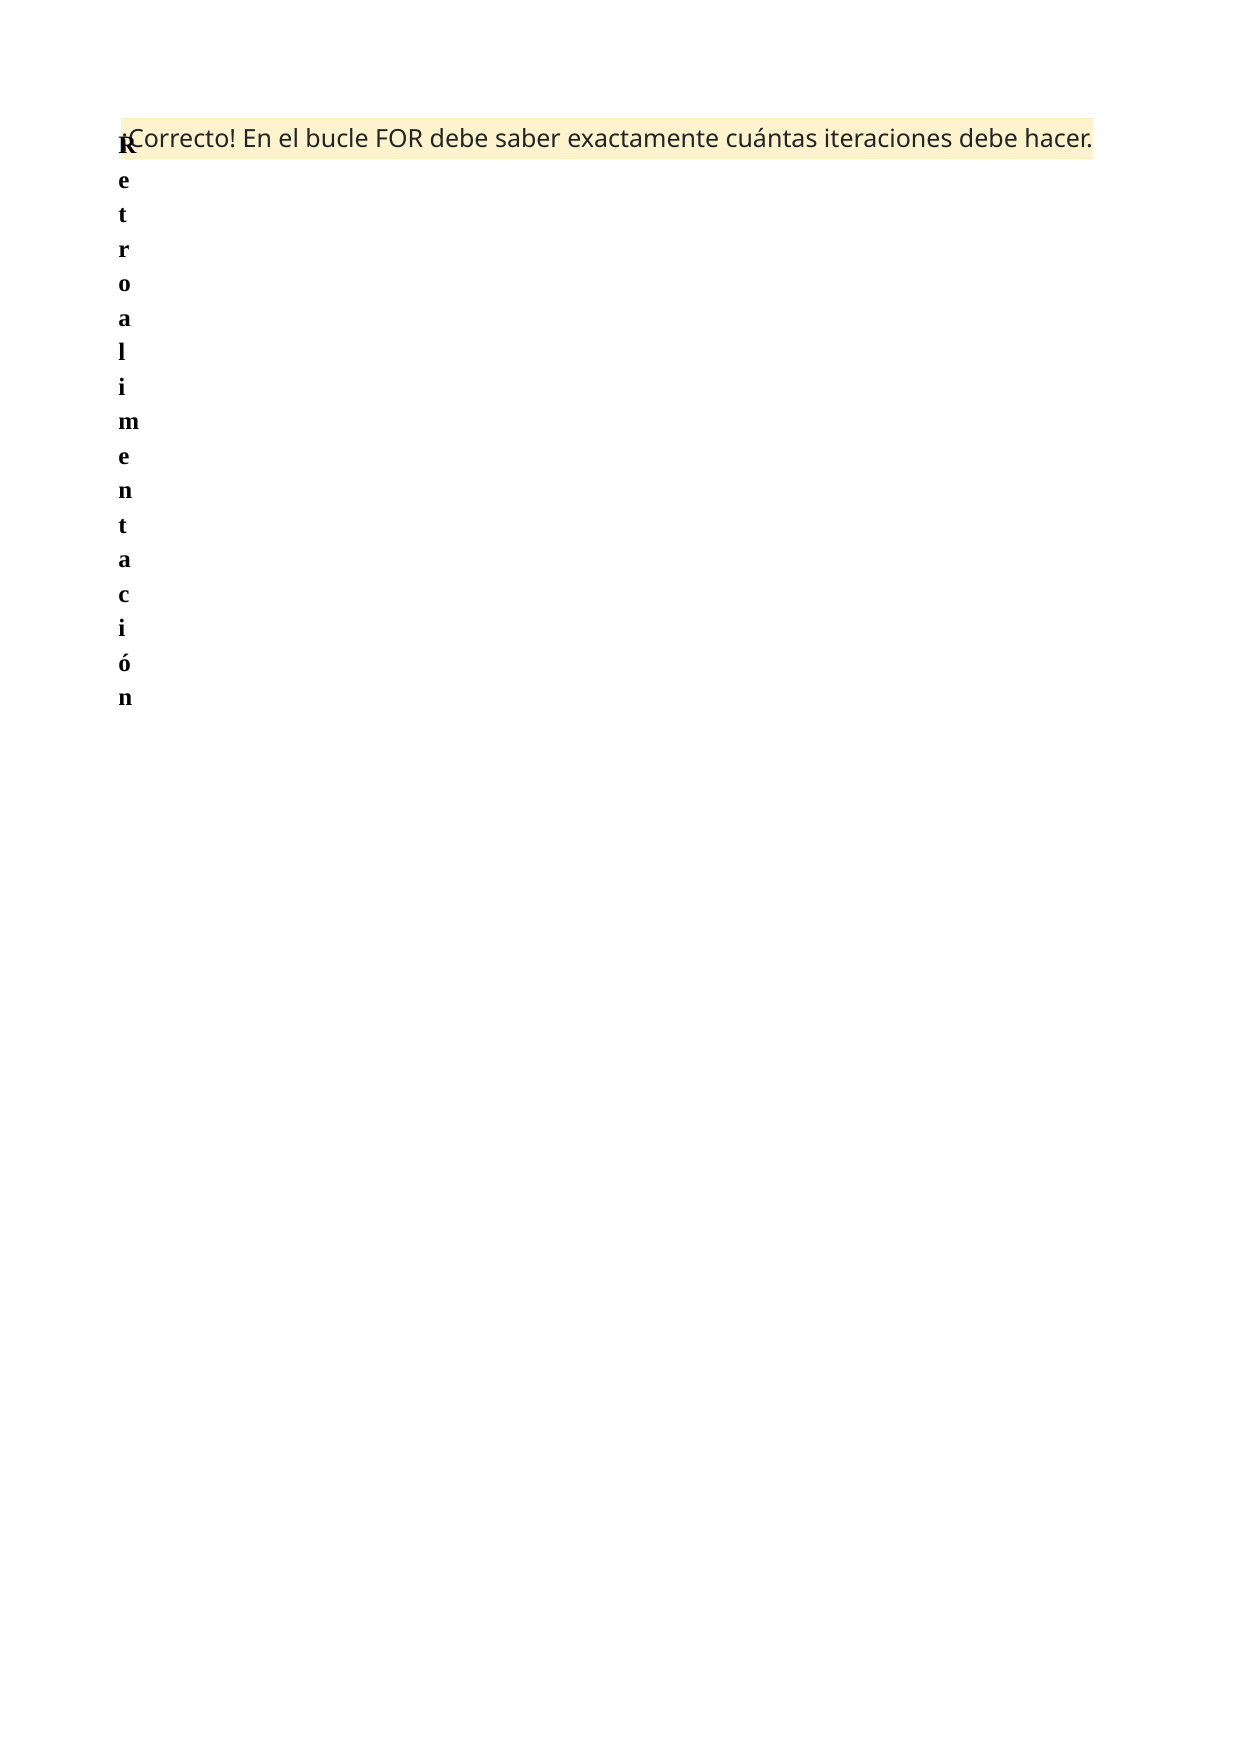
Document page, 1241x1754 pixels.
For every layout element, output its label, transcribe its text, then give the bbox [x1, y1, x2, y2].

text ¡Correcto! En el bucle FOR debe saber exactamente cuántas iteraciones debe hacer. [118, 118, 1122, 158]
